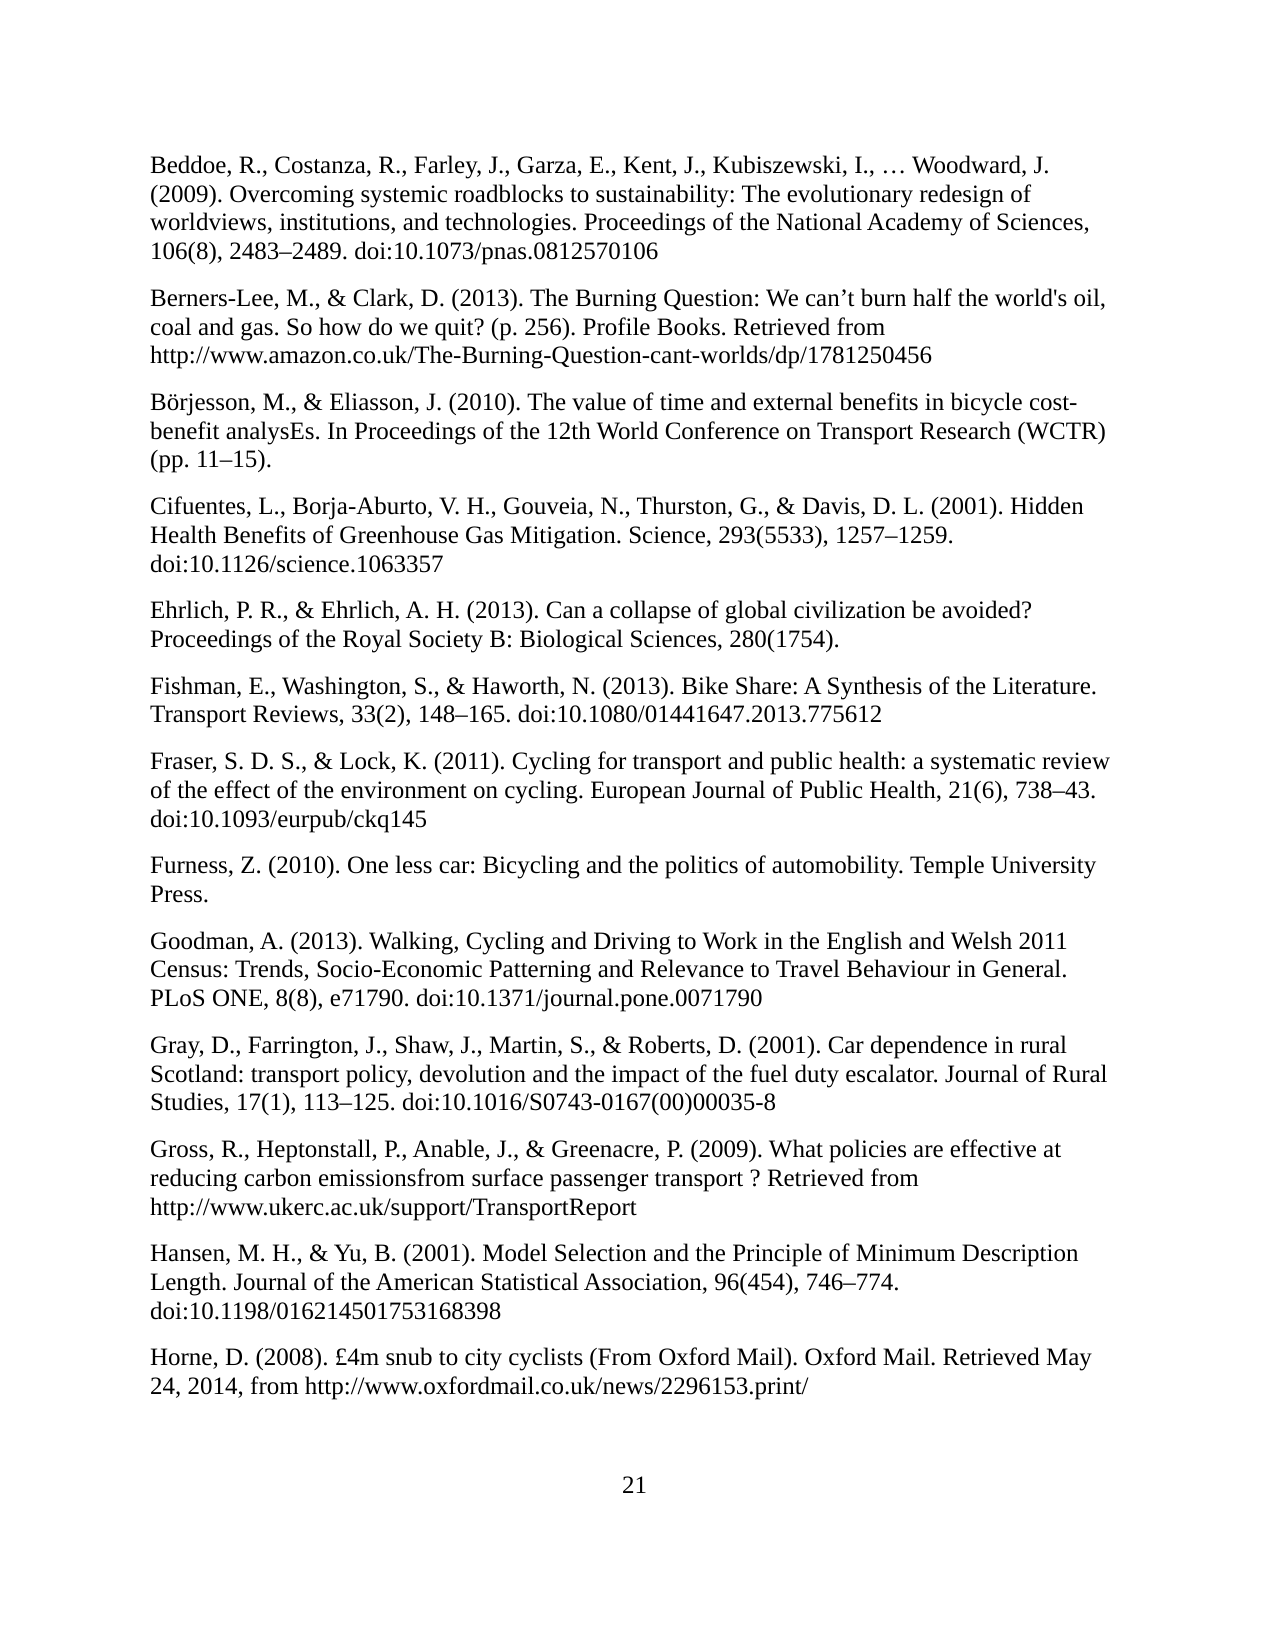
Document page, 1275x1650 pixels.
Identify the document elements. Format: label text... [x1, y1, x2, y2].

text Ehrlich, P. R., & Ehrlich, A. H. (2013). Can a collapse of global civilization be avoided? Proceedings of the Royal Society B: Biological Sciences, 280(1754). [150, 595, 1125, 653]
text Cifuentes, L., Borja-Aburto, V. H., Gouveia, N., Thurston, G., & Davis, D. L. (2001). Hidden Health Benefits of Greenhouse Gas Mitigation. Science, 293(5533), 1257–1259. doi:10.1126/science.1063357 [150, 491, 1125, 577]
text Beddoe, R., Costanza, R., Farley, J., Garza, E., Kent, J., Kubiszewski, I., … Woodward, J. (2009). Overcoming systemic roadblocks to sustainability: The evolutionary redesign of worldviews, institutions, and technologies. Proceedings of the National Academy of Sciences, 106(8), 2483–2489. doi:10.1073/pnas.0812570106 [150, 150, 1125, 265]
text Fishman, E., Washington, S., & Haworth, N. (2013). Bike Share: A Synthesis of the Literature. Transport Reviews, 33(2), 148–165. doi:10.1080/01441647.2013.775612 [150, 671, 1125, 728]
text Börjesson, M., & Eliasson, J. (2010). The value of time and external benefits in bicycle cost-benefit analysEs. In Proceedings of the 12th World Conference on Transport Research (WCTR) (pp. 11–15). [150, 387, 1125, 473]
text Horne, D. (2008). £4m snub to city cyclists (From Oxford Mail). Oxford Mail. Retrieved May 24, 2014, from http://www.oxfordmail.co.uk/news/2296153.print/ [150, 1342, 1125, 1400]
text Hansen, M. H., & Yu, B. (2001). Model Selection and the Principle of Minimum Description Length. Journal of the American Statistical Association, 96(454), 746–774. doi:10.1198/016214501753168398 [150, 1238, 1125, 1324]
text Furness, Z. (2010). One less car: Bicycling and the politics of automobility. Temple University Press. [150, 850, 1125, 908]
text Berners-Lee, M., & Clark, D. (2013). The Burning Question: We can’t burn half the world's oil, coal and gas. So how do we quit? (p. 256). Profile Books. Retrieved from http://www.amazon.co.uk/The-Burning-Question-cant-worlds/dp/1781250456 [150, 283, 1125, 369]
text Fraser, S. D. S., & Lock, K. (2011). Cycling for transport and public health: a systematic review of the effect of the environment on cycling. European Journal of Public Health, 21(6), 738–43. doi:10.1093/eurpub/ckq145 [150, 746, 1125, 832]
text Gray, D., Farrington, J., Shaw, J., Martin, S., & Roberts, D. (2001). Car dependence in rural Scotland: transport policy, devolution and the impact of the fuel duty escalator. Journal of Rural Studies, 17(1), 113–125. doi:10.1016/S0743-0167(00)00035-8 [150, 1030, 1125, 1116]
text Goodman, A. (2013). Walking, Cycling and Driving to Work in the English and Welsh 2011 Census: Trends, Socio-Economic Patterning and Relevance to Travel Behaviour in General. PLoS ONE, 8(8), e71790. doi:10.1371/journal.pone.0071790 [150, 926, 1125, 1012]
text Gross, R., Heptonstall, P., Anable, J., & Greenacre, P. (2009). What policies are effective at reducing carbon emissionsfrom surface passenger transport ? Retrieved from http://www.ukerc.ac.uk/support/TransportReport [150, 1134, 1125, 1220]
